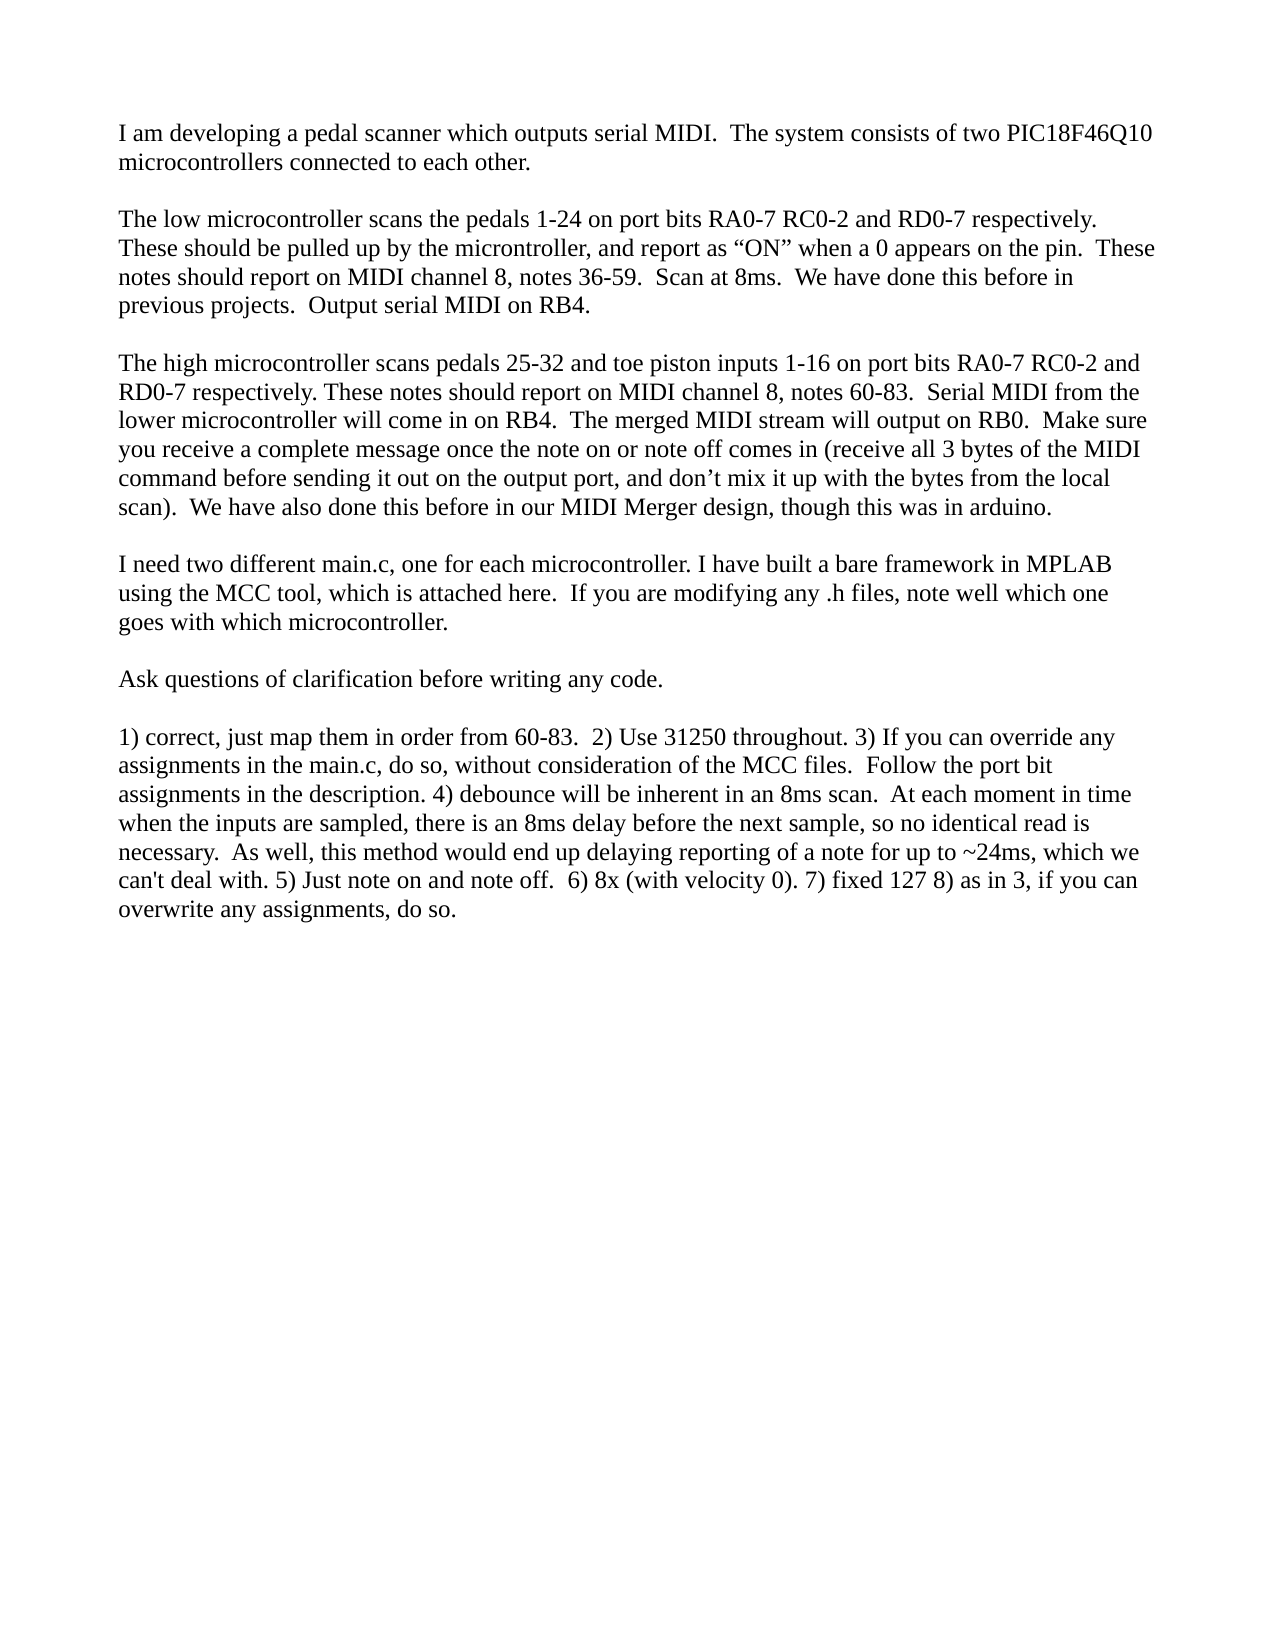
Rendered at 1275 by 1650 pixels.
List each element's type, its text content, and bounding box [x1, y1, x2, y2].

text 1) correct, just map them in order from 60-83. 2) Use 31250 throughout. 3) If you can override any assignments in the main.c, do so, without consideration of the MCC files. Follow the port bit assignments in the description. 4) debounce will be inherent in an 8ms scan. At each moment in time when the inputs are sampled, there is an 8ms delay before the next sample, so no identical read is necessary. As well, this method would end up delaying reporting of a note for up to ~24ms, which we can't deal with. 5) Just note on and note off. 6) 8x (with velocity 0). 7) fixed 127 8) as in 3, if you can overwrite any assignments, do so. [118, 722, 1157, 923]
text The low microcontroller scans the pedals 1-24 on port bits RA0-7 RC0-2 and RD0-7 respectively. These should be pulled up by the microntroller, and report as “ON” when a 0 appears on the pin. These notes should report on MIDI channel 8, notes 36-59. Scan at 8ms. We have done this before in previous projects. Output serial MIDI on RB4. [118, 204, 1157, 319]
text I need two different main.c, one for each microcontroller. I have built a bare framework in MPLAB using the MCC tool, which is attached here. If you are modifying any .h files, note well which one goes with which microcontroller. [118, 549, 1157, 636]
text Ask questions of clarification before writing any code. [118, 664, 1157, 693]
text I am developing a pedal scanner which outputs serial MIDI. The system consists of two PIC18F46Q10 microcontrollers connected to each other. [118, 118, 1157, 176]
text The high microcontroller scans pedals 25-32 and toe piston inputs 1-16 on port bits RA0-7 RC0-2 and RD0-7 respectively. These notes should report on MIDI channel 8, notes 60-83. Serial MIDI from the lower microcontroller will come in on RB4. The merged MIDI stream will output on RB0. Make sure you receive a complete message once the note on or note off comes in (receive all 3 bytes of the MIDI command before sending it out on the output port, and don’t mix it up with the bytes from the local scan). We have also done this before in our MIDI Merger design, though this was in arduino. [118, 348, 1157, 521]
